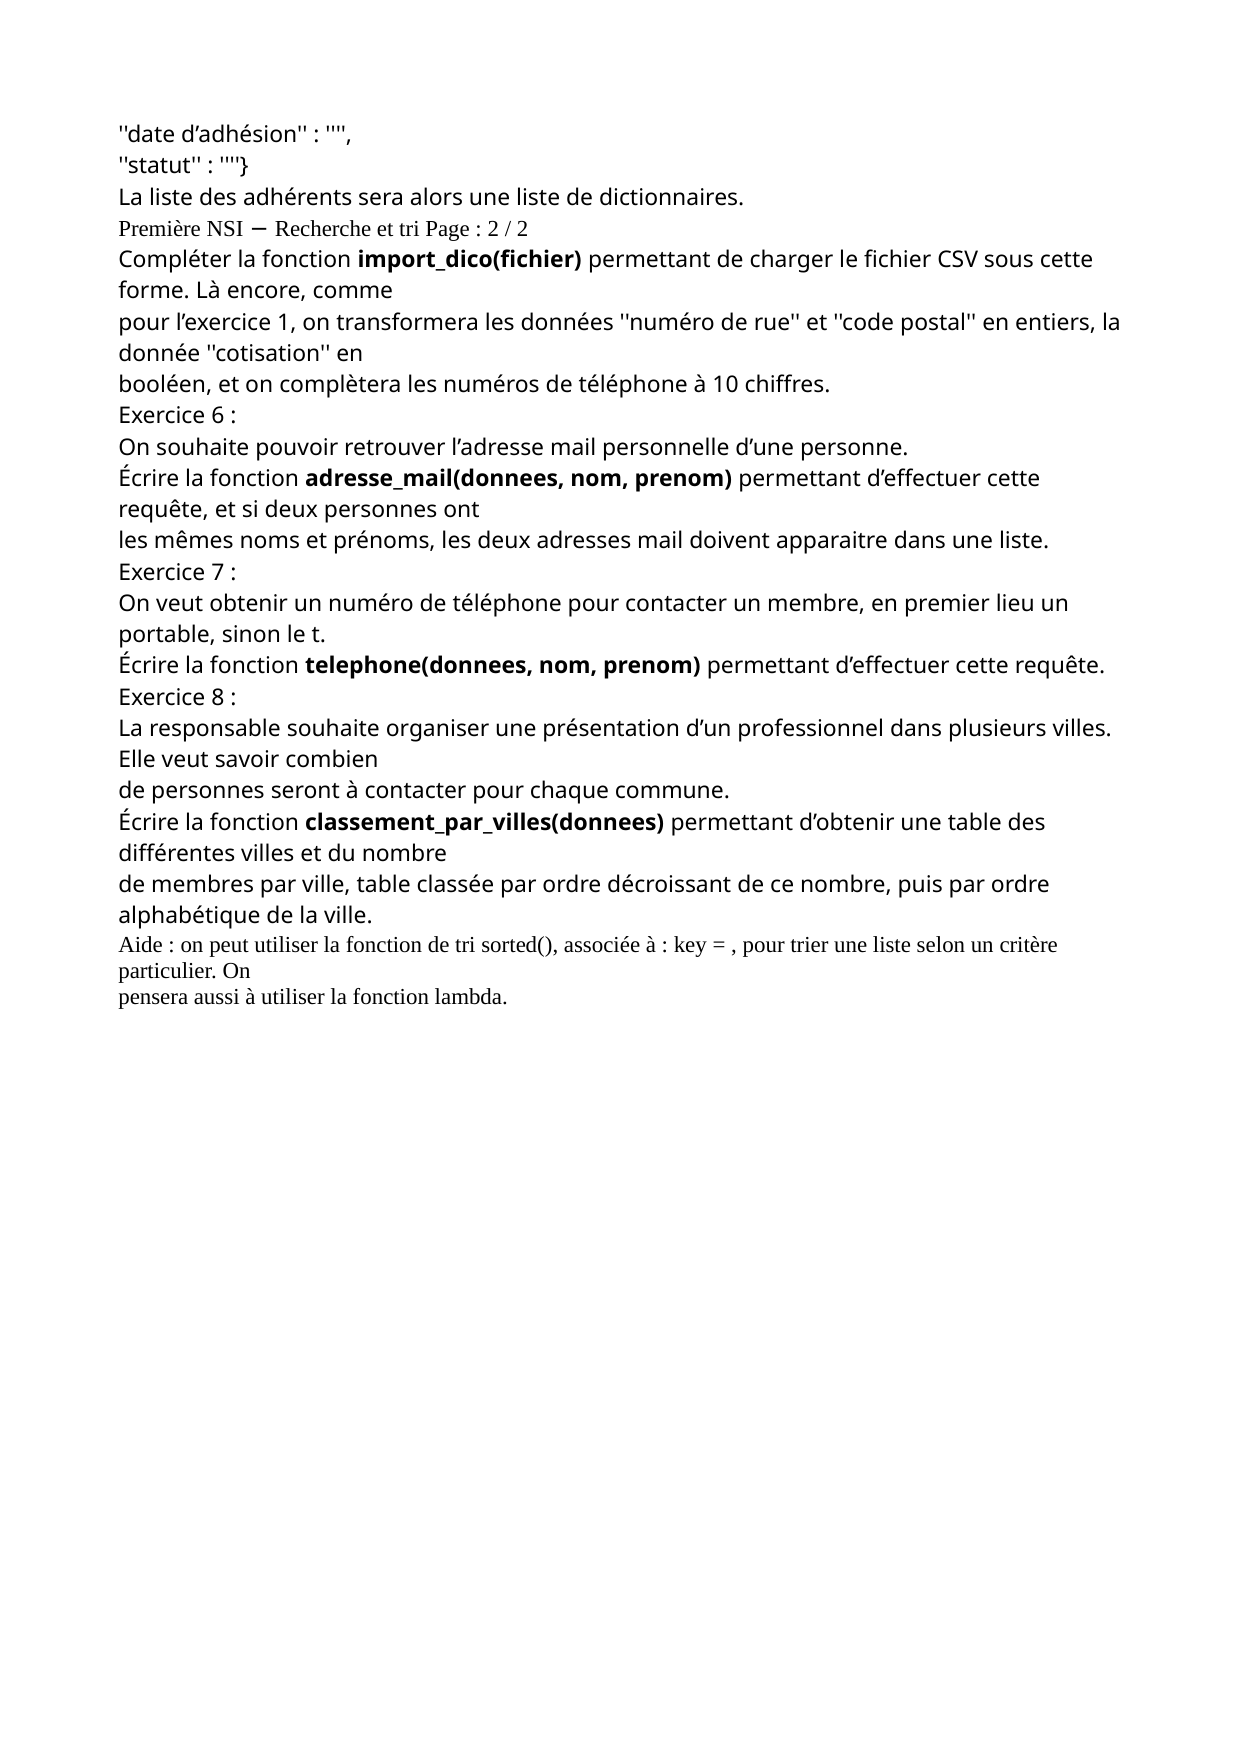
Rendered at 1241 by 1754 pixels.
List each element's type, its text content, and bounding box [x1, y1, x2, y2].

text ''statut'' : ''''} [118, 149, 1122, 181]
text Exercice 8 : [118, 681, 1122, 712]
text Compléter la fonction import_dico(fichier) permettant de charger le fichier CSV sous cette forme. Là encore, comme [118, 243, 1122, 306]
text les mêmes noms et prénoms, les deux adresses mail doivent apparaitre dans une liste. [118, 524, 1122, 556]
text Exercice 7 : [118, 556, 1122, 587]
text La liste des adhérents sera alors une liste de dictionnaires. [118, 181, 1122, 212]
text Écrire la fonction telephone(donnees, nom, prenom) permettant d’effectuer cette requête. [118, 649, 1122, 681]
text On veut obtenir un numéro de téléphone pour contacter un membre, en premier lieu un portable, sinon le t. [118, 587, 1122, 649]
text ''date d’adhésion'' : '''', [118, 118, 1122, 149]
text Exercice 6 : [118, 399, 1122, 431]
text On souhaite pouvoir retrouver l’adresse mail personnelle d’une personne. [118, 431, 1122, 462]
text pensera aussi à utiliser la fonction lambda. [118, 983, 1122, 1010]
text La responsable souhaite organiser une présentation d’un professionnel dans plusieurs villes. Elle veut savoir combien [118, 712, 1122, 774]
text booléen, et on complètera les numéros de téléphone à 10 chiffres. [118, 368, 1122, 399]
text Écrire la fonction classement_par_villes(donnees) permettant d’obtenir une table des différentes villes et du nombre [118, 806, 1122, 868]
text de personnes seront à contacter pour chaque commune. [118, 774, 1122, 806]
text pour l’exercice 1, on transformera les données ''numéro de rue'' et ''code postal'' en entiers, la donnée ''cotisation'' en [118, 306, 1122, 368]
text de membres par ville, table classée par ordre décroissant de ce nombre, puis par ordre alphabétique de la ville. [118, 868, 1122, 931]
text Première NSI − Recherche et tri Page : 2 / 2 [118, 212, 1122, 243]
text Aide : on peut utiliser la fonction de tri sorted(), associée à : key = , pour trier une liste selon un critère particulier. On [118, 931, 1122, 983]
text Écrire la fonction adresse_mail(donnees, nom, prenom) permettant d’effectuer cette requête, et si deux personnes ont [118, 462, 1122, 524]
